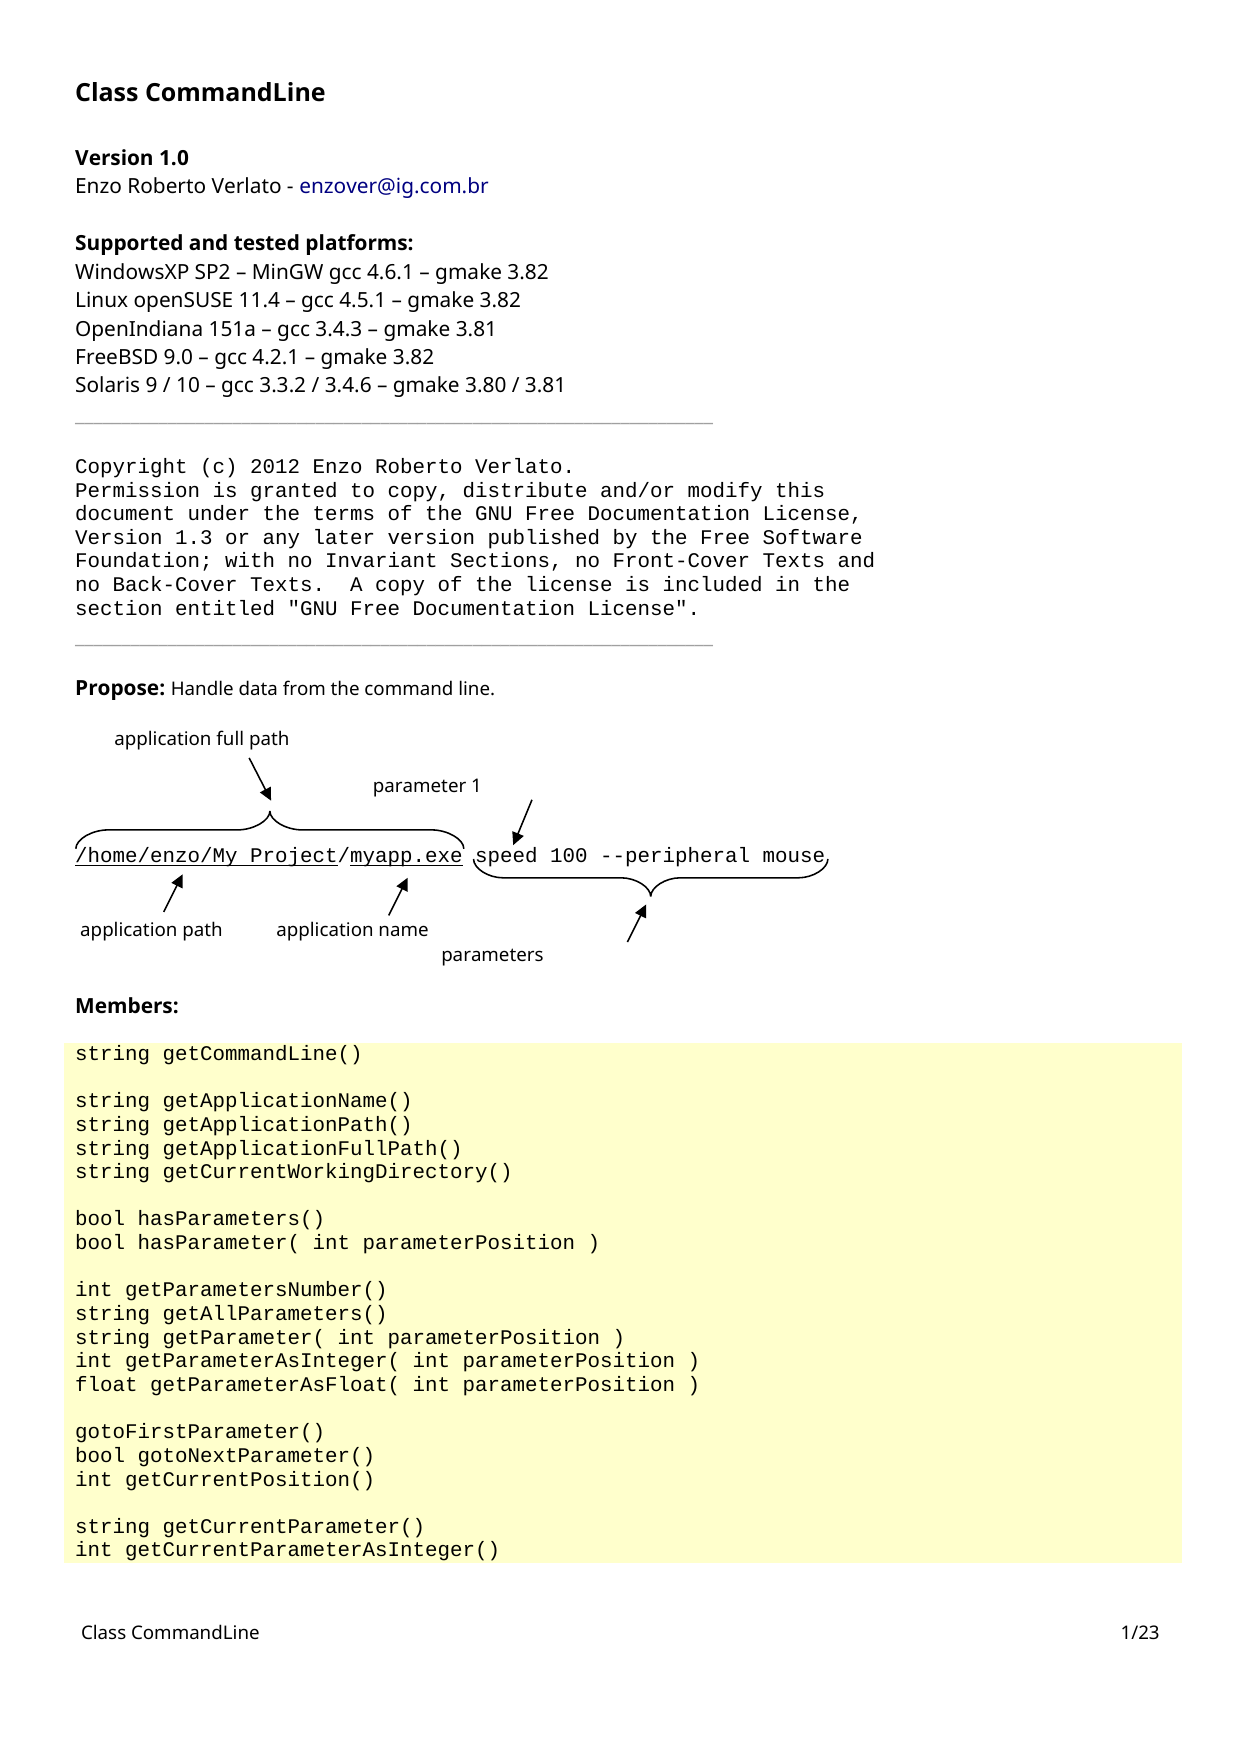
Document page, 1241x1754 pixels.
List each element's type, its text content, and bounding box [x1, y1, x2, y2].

text Permission is granted to copy, distribute and/or modify this [75, 479, 1165, 503]
text FreeBSD 9.0 – gcc 4.2.1 – gmake 3.82 [75, 342, 1165, 371]
text application full path [75, 726, 1165, 751]
text Version 1.3 or any later version published by the Free Software [75, 527, 1165, 551]
text parameters [75, 942, 1165, 967]
table_header string getCommandLine() string getApplicationName() string getApplicationPath() string getApplicationFullPath() string getCurrentWorkingDirectory() bool hasParameters() bool hasParameter( int parameterPosition ) int getParametersNumber() string getAllParameters() string getParameter( int parameterPosition ) int getParameterAsInteger( int parameterPosition ) float getParameterAsFloat( int parameterPosition ) gotoFirstParameter() bool gotoNextParameter() int getCurrentPosition() string getCurrentParameter() int getCurrentParameterAsInteger() [64, 1043, 1182, 1563]
text Enzo Roberto Verlato - enzover@ig.com.br [75, 172, 1165, 200]
subtitle Class CommandLine [75, 75, 1165, 109]
text /home/enzo/My Project/myapp.exe speed 100 --peripheral mouse [75, 845, 1165, 869]
text Propose: Handle data from the command line. [75, 673, 1165, 702]
text no Back-Cover Texts. A copy of the license is included in the [75, 574, 1165, 598]
text Copyright (c) 2012 Enzo Roberto Verlato. [75, 456, 1165, 479]
text _____________________________________________________________________ [75, 621, 1165, 650]
text section entitled "GNU Free Documentation License". [75, 598, 1165, 621]
text _____________________________________________________________________ [75, 399, 1165, 427]
text Foundation; with no Invariant Sections, no Front-Cover Texts and [75, 551, 1165, 574]
text OpenIndiana 151a – gcc 3.4.3 – gmake 3.81 [75, 314, 1165, 342]
text [629, 916, 1165, 942]
text Members: [75, 991, 1165, 1019]
text [75, 772, 266, 798]
text Linux openSUSE 11.4 – gcc 4.5.1 – gmake 3.82 [75, 285, 1165, 314]
text Version 1.0 [75, 143, 1165, 172]
text document under the terms of the GNU Free Documentation License, [75, 503, 1165, 527]
text WindowsXP SP2 – MinGW gcc 4.6.1 – gmake 3.82 [75, 257, 1165, 285]
text application path application name [75, 916, 639, 942]
text parameter 1 [258, 772, 1165, 798]
text Solaris 9 / 10 – gcc 3.3.2 / 3.4.6 – gmake 3.80 / 3.81 [75, 371, 1165, 399]
text Supported and tested platforms: [75, 228, 1165, 257]
